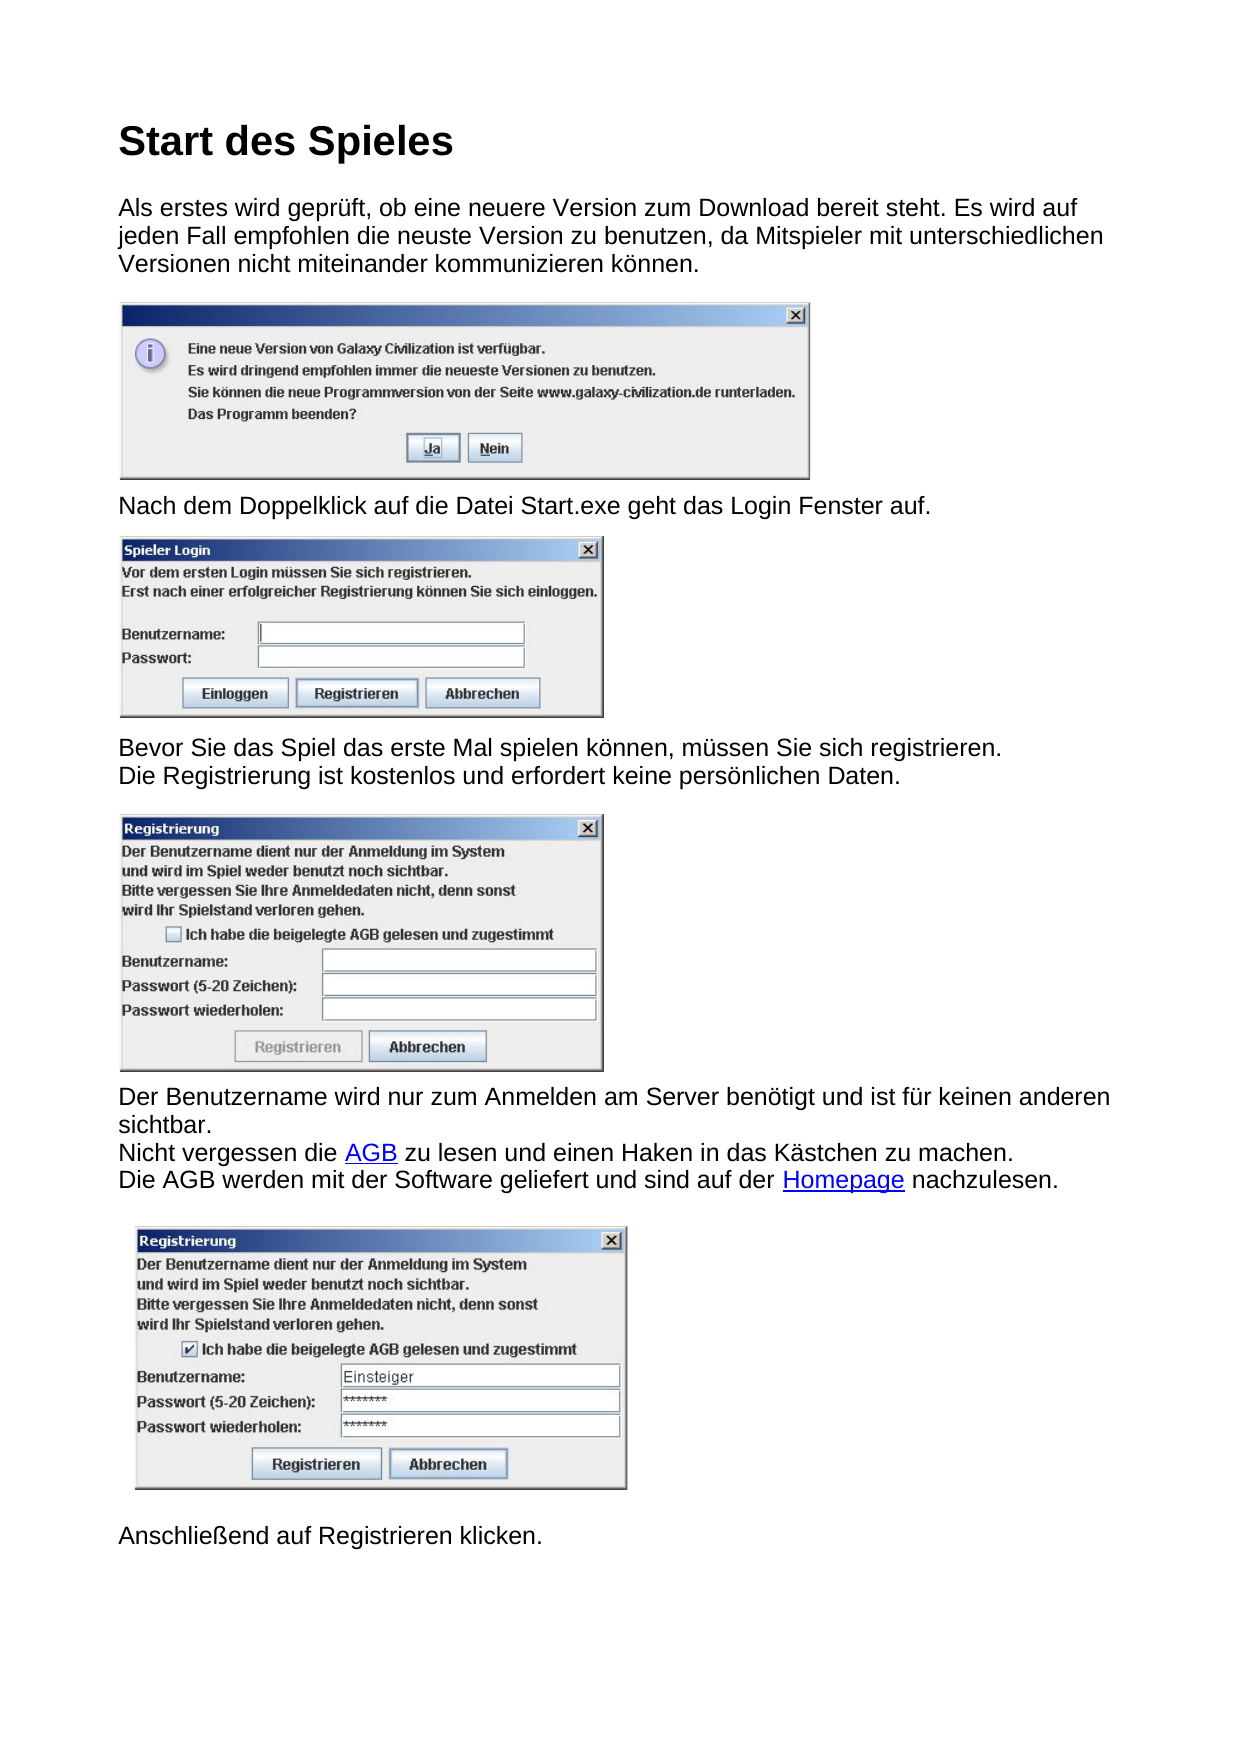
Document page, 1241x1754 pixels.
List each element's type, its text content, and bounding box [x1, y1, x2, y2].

picture [134, 1226, 628, 1490]
text Nicht vergessen die AGB zu lesen und einen Haken in das Kästchen zu machen. [118, 1138, 1122, 1166]
text Anschließend auf Registrieren klicken. [118, 1522, 1122, 1550]
text Bevor Sie das Spiel das erste Mal spielen können, müssen Sie sich registrieren. [118, 734, 1122, 762]
text Nach dem Doppelklick auf die Datei Start.exe geht das Login Fenster auf. [118, 492, 1122, 520]
subtitle Start des Spieles [118, 118, 1122, 165]
text Der Benutzername wird nur zum Anmelden am Server benötigt und ist für keinen anderen sichtbar. [118, 1083, 1122, 1138]
text Die AGB werden mit der Software geliefert und sind auf der Homepage nachzulesen. [118, 1166, 1122, 1194]
text Die Registrierung ist kostenlos und erfordert keine persönlichen Daten. [118, 762, 1122, 789]
picture [119, 814, 604, 1072]
text Als erstes wird geprüft, ob eine neuere Version zum Download bereit steht. Es wird auf jeden Fall empfohlen die neuste Version zu benutzen, da Mitspieler mit unterschiedlichen Versionen nicht miteinander kommunizieren können. [118, 194, 1122, 278]
picture [119, 302, 811, 480]
picture [119, 536, 604, 718]
